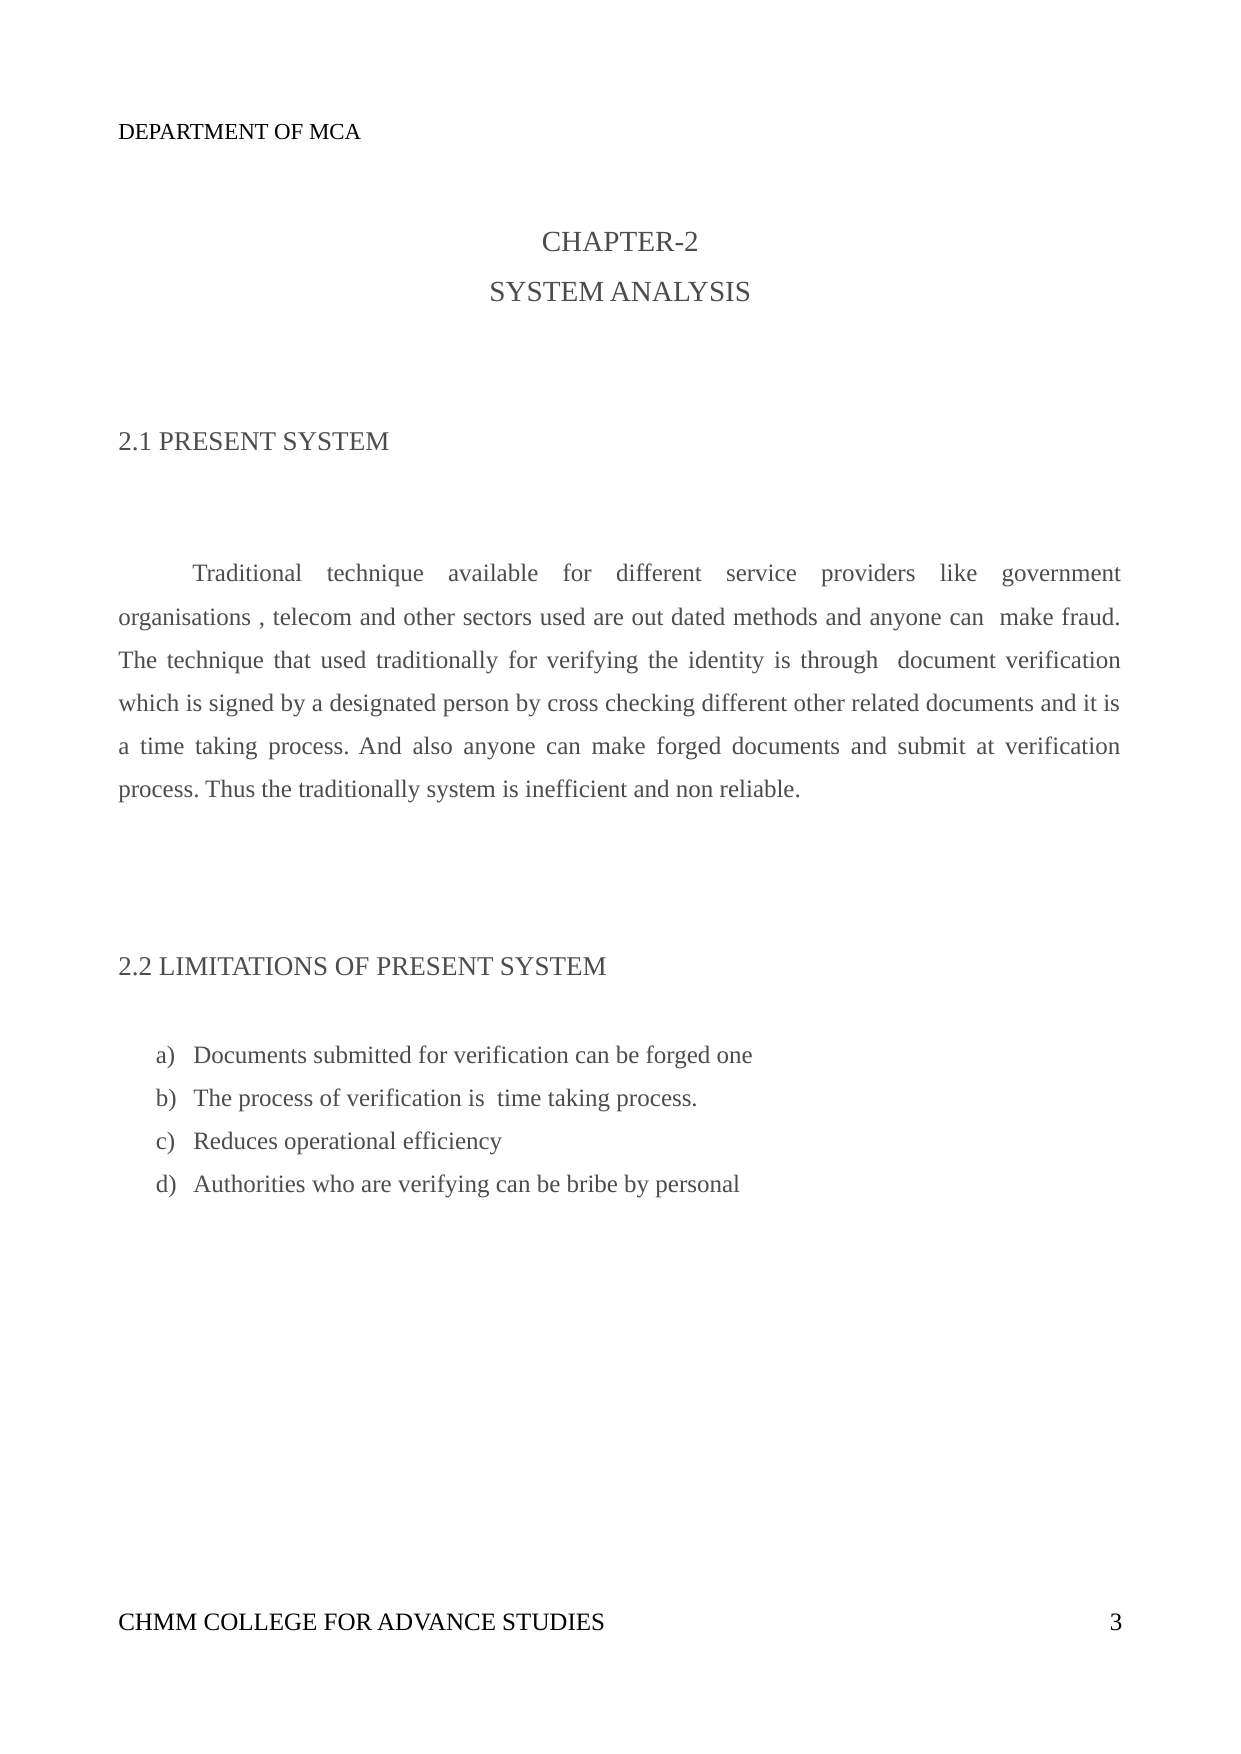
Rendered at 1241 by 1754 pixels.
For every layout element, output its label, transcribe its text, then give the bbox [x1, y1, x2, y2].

list Authorities who are verifying can be bribe by personal [156, 1169, 1122, 1198]
text 2.1 PRESENT SYSTEM [118, 426, 1122, 457]
list The process of verification is time taking process. [156, 1083, 1122, 1112]
text Traditional technique available for different service providers like government organisations , telecom and other sectors used are out dated methods and anyone can make fraud. The technique that used traditionally for verifying the identity is through document verification which is signed by a designated person by cross checking different other related documents and it is a time taking process. And also anyone can make forged documents and submit at verification process. Thus the traditionally system is inefficient and non reliable. [118, 558, 1122, 803]
text SYSTEM ANALYSIS [118, 274, 1122, 308]
text 2.2 LIMITATIONS OF PRESENT SYSTEM [118, 950, 1122, 981]
list Reduces operational efficiency [156, 1126, 1122, 1155]
list Documents submitted for verification can be forged one [156, 1040, 1122, 1069]
text CHAPTER-2 [118, 224, 1122, 258]
